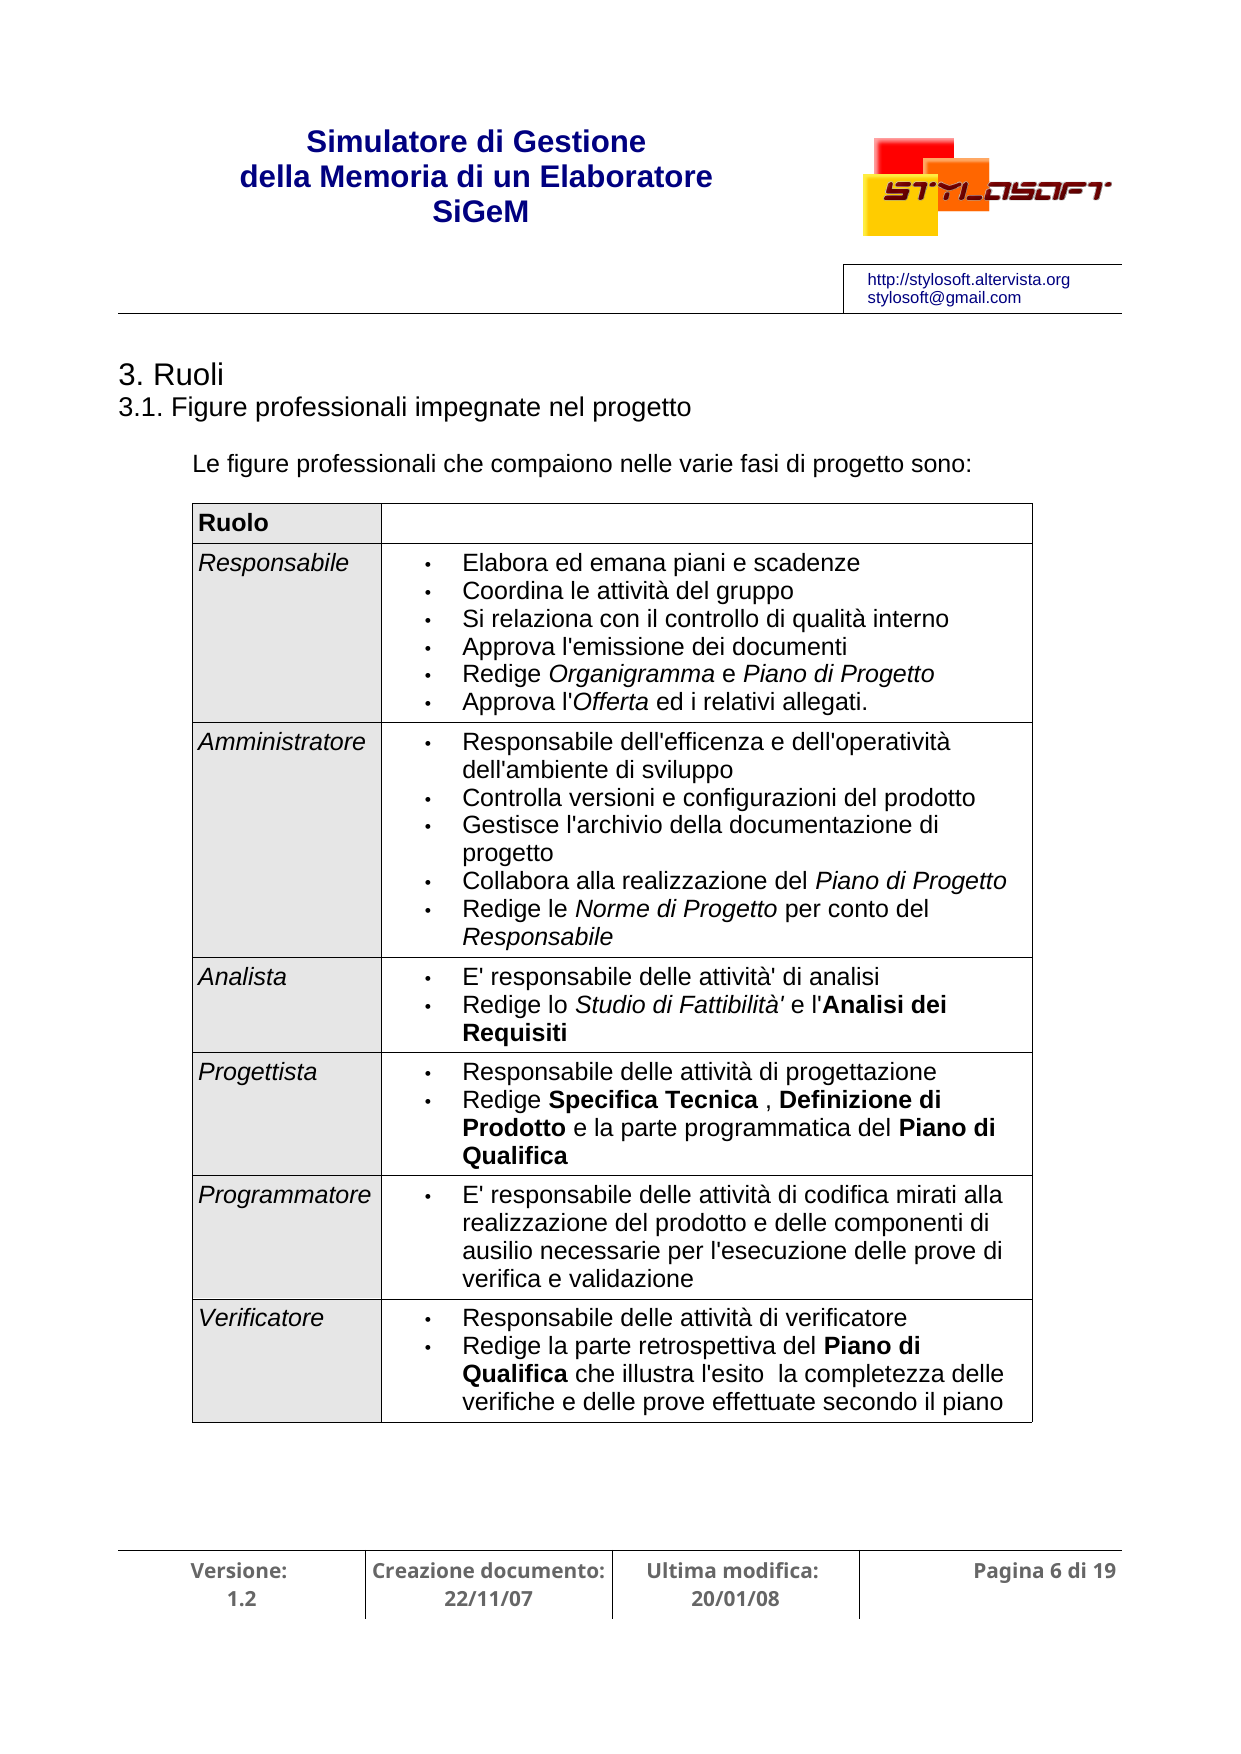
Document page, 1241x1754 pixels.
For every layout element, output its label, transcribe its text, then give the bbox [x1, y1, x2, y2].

picture [848, 123, 1117, 247]
table_cell Amministratore [193, 723, 381, 957]
table_cell Responsabile delle attività di progettazione Redige Specifica Tecnica , Definizione di Prodotto e la parte programmatica del Piano di Qualifica [382, 1053, 1032, 1175]
table_cell Responsabile dell'efficenza e dell'operatività dell'ambiente di sviluppo Controlla versioni e configurazioni del prodotto Gestisce l'archivio della documentazione di progetto Collabora alla realizzazione del Piano di Progetto Redige le Norme di Progetto per conto del Responsabile [382, 723, 1032, 957]
text Le figure professionali che compaiono nelle varie fasi di progetto sono: [118, 450, 1122, 478]
table_cell E' responsabile delle attività di codifica mirati alla realizzazione del prodotto e delle componenti di ausilio necessarie per l'esecuzione delle prove di verifica e validazione [382, 1176, 1032, 1298]
table_cell E' responsabile delle attività' di analisi Redige lo Studio di Fattibilità' e l'Analisi dei Requisiti [382, 958, 1032, 1052]
table_cell Responsabile delle attività di verificatore Redige la parte retrospettiva del Piano di Qualifica che illustra l'esito la completezza delle verifiche e delle prove effettuate secondo il piano [382, 1300, 1032, 1422]
table_cell Verificatore [193, 1300, 381, 1422]
table_cell Responsabile [193, 544, 381, 722]
table_cell Programmatore [193, 1176, 381, 1298]
table_cell Elabora ed emana piani e scadenze Coordina le attività del gruppo Si relaziona con il controllo di qualità interno Approva l'emissione dei documenti Redige Organigramma e Piano di Progetto Approva l'Offerta ed i relativi allegati. [382, 544, 1032, 722]
text 3. Ruoli [118, 357, 1122, 391]
table_cell Analista [193, 958, 381, 1052]
text 3.1. Figure professionali impegnate nel progetto [118, 391, 1122, 422]
table_header Ruolo [193, 504, 381, 543]
table_header [382, 504, 1032, 543]
table_cell Progettista [193, 1053, 381, 1175]
